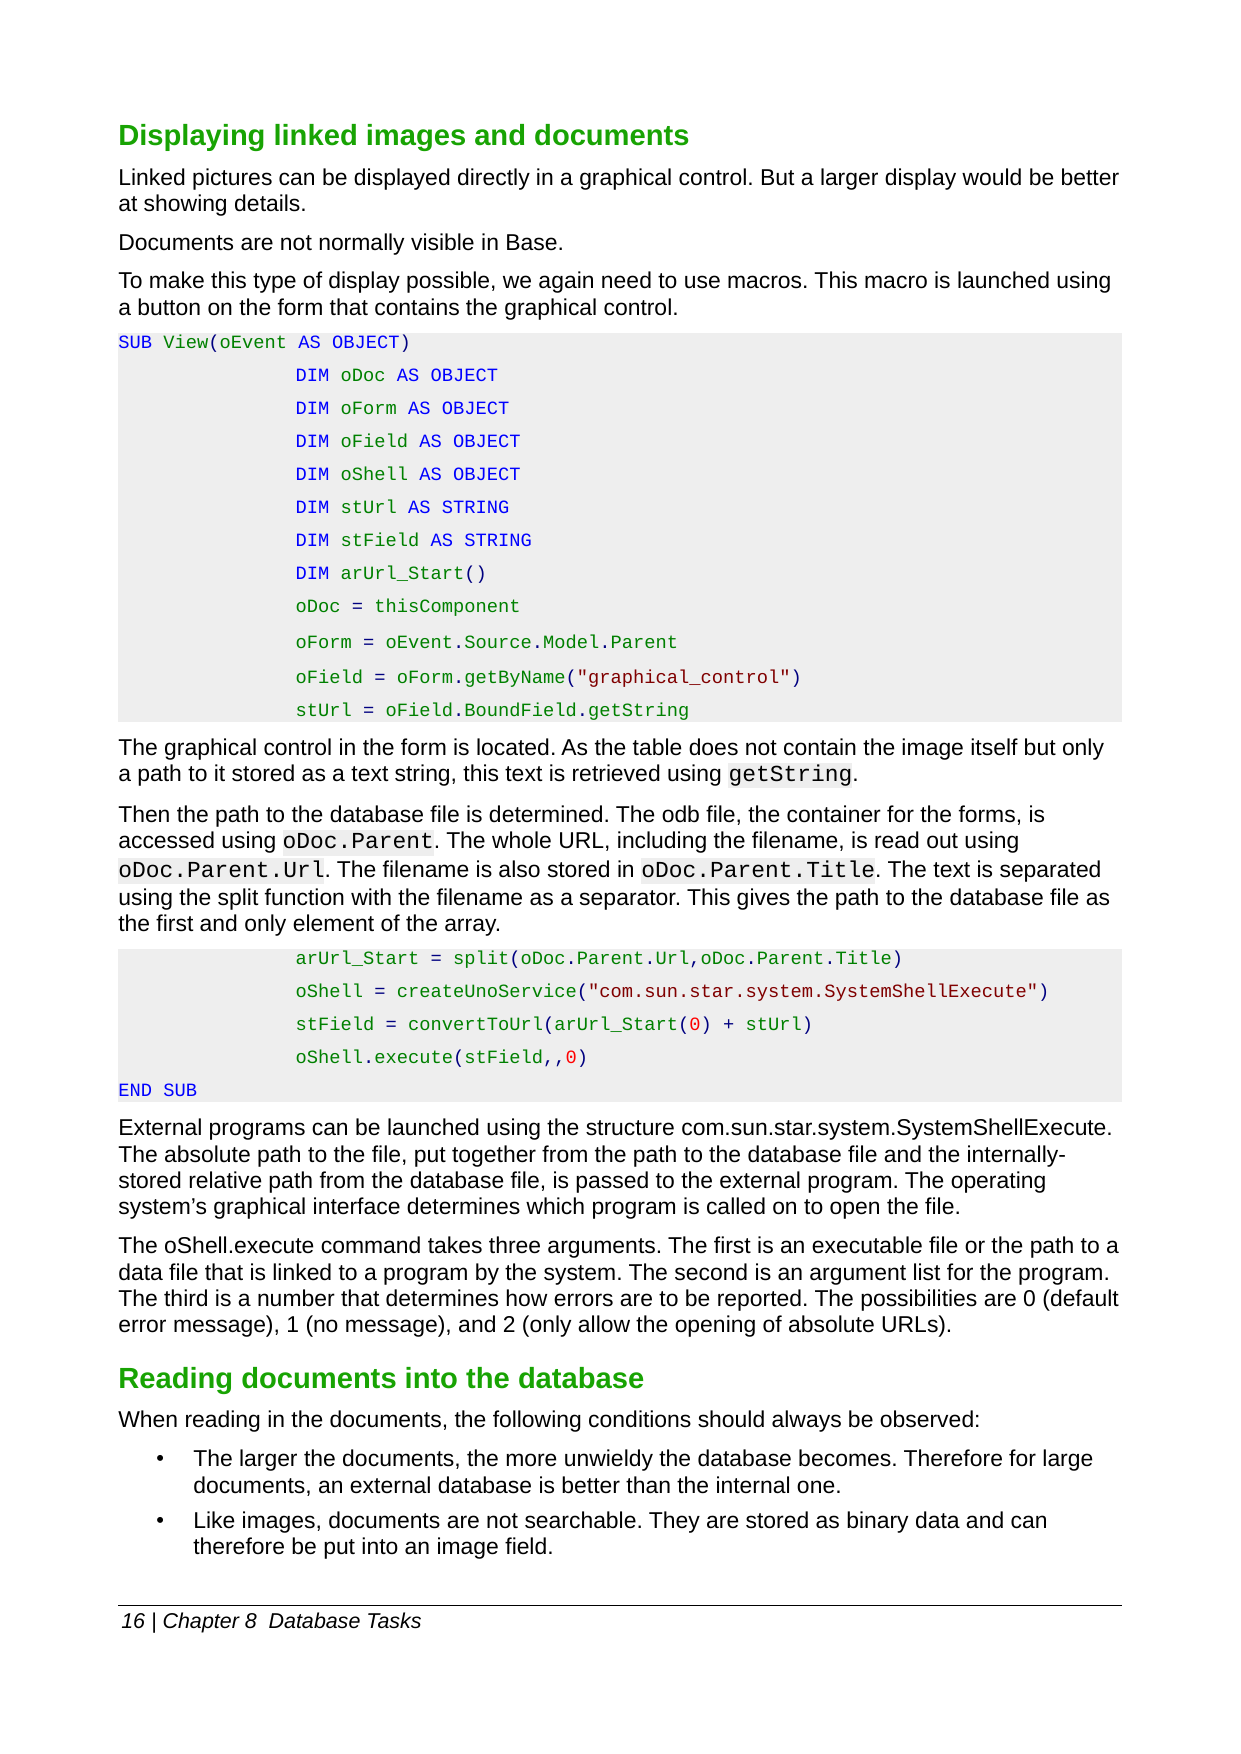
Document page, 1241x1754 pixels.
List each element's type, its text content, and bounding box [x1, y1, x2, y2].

text Documents are not normally visible in Base. [118, 229, 1122, 255]
text When reading in the documents, the following conditions should always be observed: [118, 1406, 1122, 1433]
text DIM oField AS OBJECT [118, 432, 1122, 453]
text Linked pictures can be displayed directly in a graphical control. But a larger display would be better at showing details. [118, 163, 1122, 216]
text arUrl_Start = split(oDoc.Parent.Url,oDoc.Parent.Title) [118, 949, 1122, 970]
text oShell = createUnoService("com.sun.star.system.SystemShellExecute") [118, 982, 1122, 1003]
text To make this type of display possible, we again need to use macros. This macro is launched using a button on the form that contains the graphical control. [118, 267, 1122, 320]
text DIM stField AS STRING [118, 531, 1122, 552]
text END SUB [118, 1081, 1122, 1102]
text oForm = oEvent.Source.Model.Parent [118, 630, 1122, 656]
list The larger the documents, the more unwieldy the database becomes. Therefore for large documents, an external database is better than the internal one. [156, 1445, 1122, 1498]
text External programs can be launched using the structure com.sun.star.system.SystemShellExecute. The absolute path to the file, put together from the path to the database file and the internally-stored relative path from the database file, is passed to the external program. The operating system’s graphical interface determines which program is called on to open the file. [118, 1114, 1122, 1219]
text DIM oShell AS OBJECT [118, 465, 1122, 486]
list Like images, documents are not searchable. They are stored as binary data and can therefore be put into an image field. [156, 1507, 1122, 1559]
text DIM oForm AS OBJECT [118, 399, 1122, 420]
text DIM oDoc AS OBJECT [118, 366, 1122, 387]
text DIM arUrl_Start() [118, 564, 1122, 585]
text oShell.execute(stField,,0) [118, 1048, 1122, 1069]
text stUrl = oField.BoundField.getString [118, 701, 1122, 722]
text The graphical control in the form is located. As the table does not contain the image itself but only a path to it stored as a text string, this text is retrieved using getString. [118, 734, 1122, 788]
subtitle Reading documents into the database [118, 1361, 1122, 1395]
text stField = convertToUrl(arUrl_Start(0) + stUrl) [118, 1015, 1122, 1036]
text The oShell.execute command takes three arguments. The first is an executable file or the path to a data file that is linked to a program by the system. The second is an argument list for the program. The third is a number that determines how errors are to be reported. The possibilities are 0 (default error message), 1 (no message), and 2 (only allow the opening of absolute URLs). [118, 1232, 1122, 1337]
subtitle Displaying linked images and documents [118, 118, 1122, 152]
text Then the path to the database file is determined. The odb file, the container for the forms, is accessed using oDoc.Parent. The whole URL, including the filename, is read out using oDoc.Parent.Url. The filename is also stored in oDoc.Parent.Title. The text is separated using the split function with the filename as a separator. This gives the path to the database file as the first and only element of the array. [118, 801, 1122, 937]
text oField = oForm.getByName("graphical_control") [118, 668, 1122, 689]
text SUB View(oEvent AS OBJECT) [118, 333, 1122, 354]
text oDoc = thisComponent [118, 597, 1122, 618]
text DIM stUrl AS STRING [118, 498, 1122, 519]
